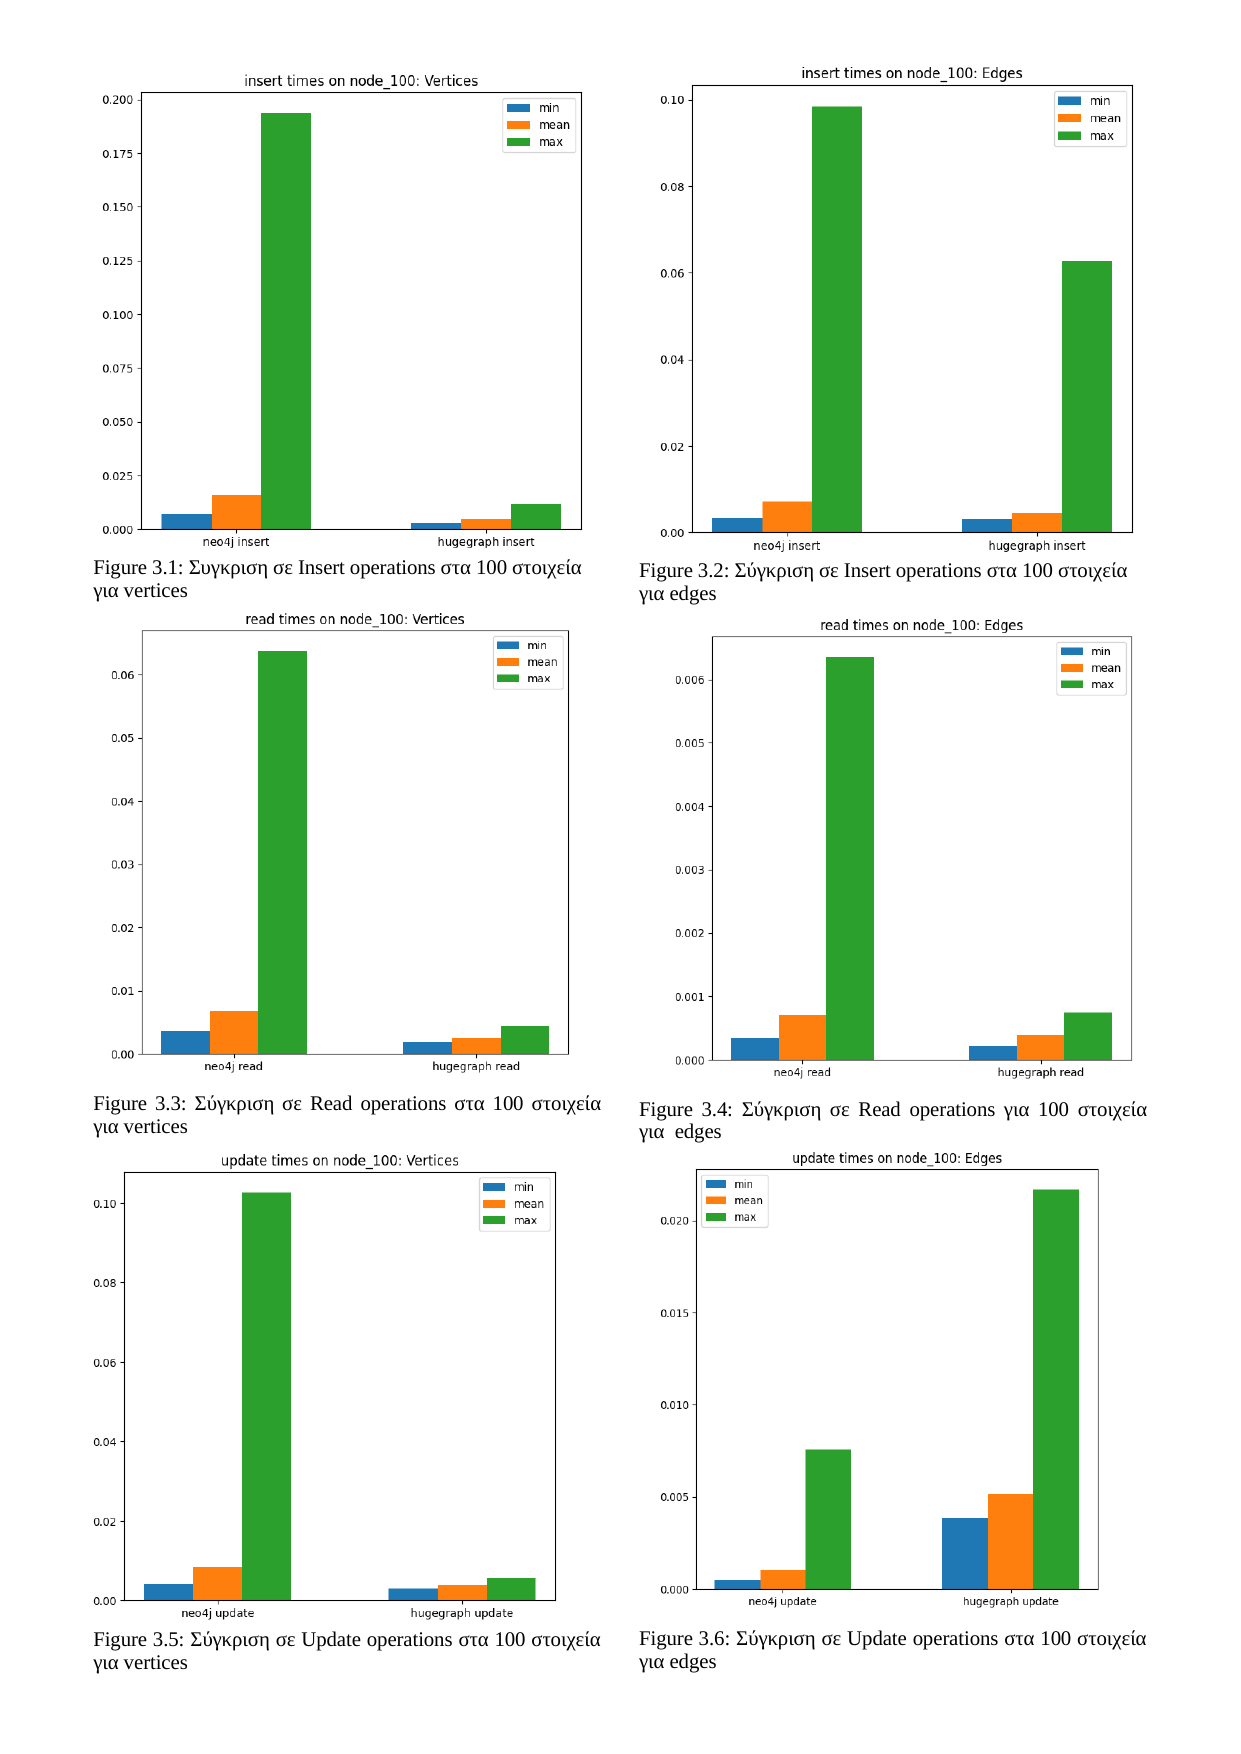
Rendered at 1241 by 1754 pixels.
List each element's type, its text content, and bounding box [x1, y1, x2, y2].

text Figure 3.5: Σύγκριση σε Update operations στα 100 στοιχεία για vertices [93, 1629, 601, 1674]
picture [652, 1144, 1104, 1615]
text Figure 3.6: Σύγκριση σε Update operations στα 100 στοιχεία για edges [639, 1600, 1147, 1673]
picture [93, 66, 588, 556]
text Figure 3.4: Σύγκριση σε Read operations για 100 στοιχεία για edges [639, 617, 1147, 1143]
text Figure 3.2: Σύγκριση σε Insert operations στα 100 στοιχεία για edges [639, 56, 1147, 605]
picture [102, 605, 575, 1080]
text Figure 3.3: Σύγκριση σε Read operations στα 100 στοιχεία για vertices [93, 614, 601, 1138]
text Figure 3.1: Συγκριση σε Insert operations στα 100 στοιχεία για vertices [93, 56, 601, 602]
picture [666, 611, 1138, 1086]
picture [652, 58, 1139, 560]
picture [84, 1146, 562, 1627]
